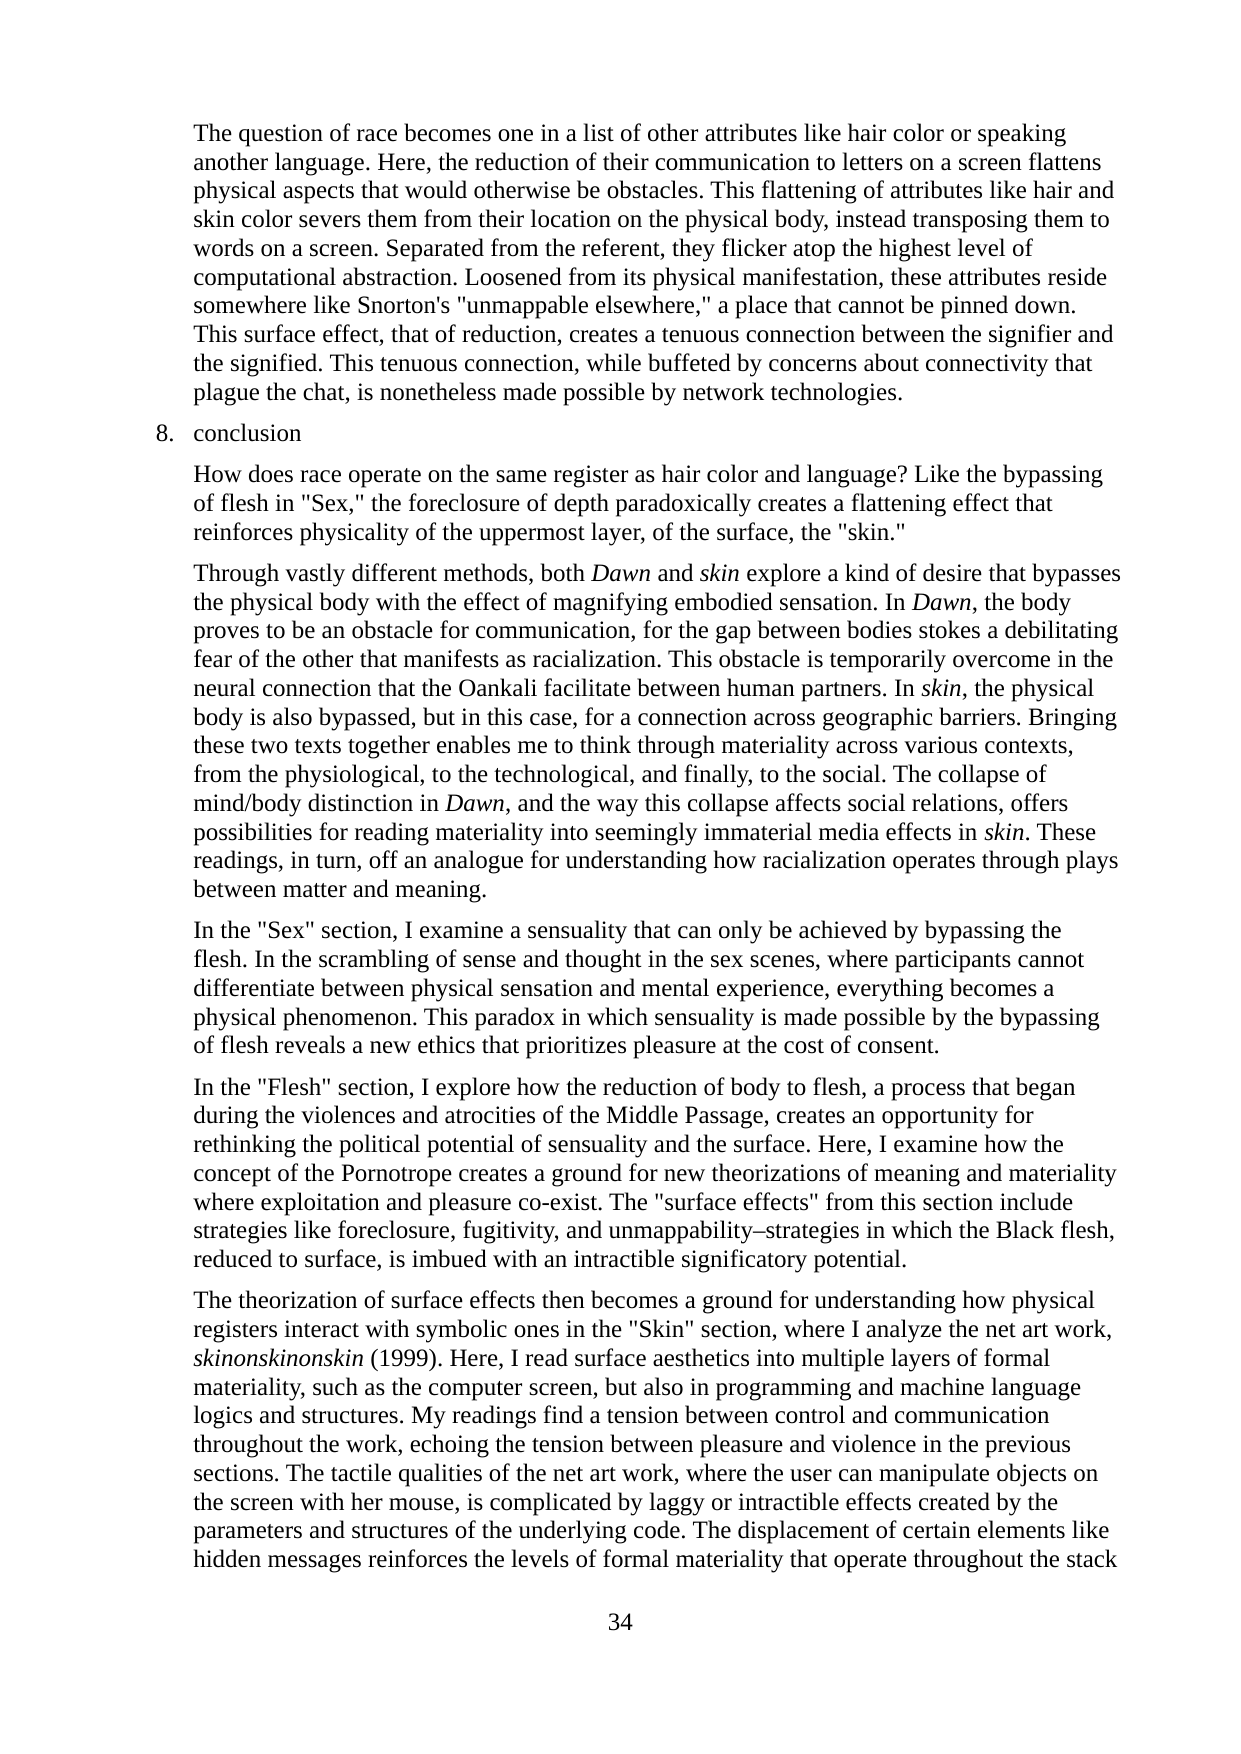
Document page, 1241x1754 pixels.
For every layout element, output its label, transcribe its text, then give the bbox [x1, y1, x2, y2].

list Through vastly different methods, both Dawn and skin explore a kind of desire that bypasses the physical body with the effect of magnifying embodied sensation. In Dawn, the body proves to be an obstacle for communication, for the gap between bodies stokes a debilitating fear of the other that manifests as racialization. This obstacle is temporarily overcome in the neural connection that the Oankali facilitate between human partners. In skin, the physical body is also bypassed, but in this case, for a connection across geographic barriers. Bringing these two texts together enables me to think through materiality across various contexts, from the physiological, to the technological, and finally, to the social. The collapse of mind/body distinction in Dawn, and the way this collapse affects social relations, offers possibilities for reading materiality into seemingly immaterial media effects in skin. These readings, in turn, off an analogue for understanding how racialization operates through plays between matter and meaning. [156, 558, 1122, 903]
list In the "Sex" section, I examine a sensuality that can only be achieved by bypassing the flesh. In the scrambling of sense and thought in the sex scenes, where participants cannot differentiate between physical sensation and mental experience, everything becomes a physical phenomenon. This paradox in which sensuality is made possible by the bypassing of flesh reveals a new ethics that prioritizes pleasure at the cost of consent. [156, 916, 1122, 1059]
list conclusion [156, 418, 1122, 447]
list How does race operate on the same register as hair color and language? Like the bypassing of flesh in "Sex," the foreclosure of depth paradoxically creates a flattening effect that reinforces physicality of the uppermost layer, of the surface, the "skin." [156, 459, 1122, 546]
list In the "Flesh" section, I explore how the reduction of body to flesh, a process that began during the violences and atrocities of the Middle Passage, creates an opportunity for rethinking the political potential of sensuality and the surface. Here, I examine how the concept of the Pornotrope creates a ground for new theorizations of meaning and materiality where exploitation and pleasure co-exist. The "surface effects" from this section include strategies like foreclosure, fugitivity, and unmappability–strategies in which the Black flesh, reduced to surface, is imbued with an intractible significatory potential. [156, 1072, 1122, 1273]
list The theorization of surface effects then becomes a ground for understanding how physical registers interact with symbolic ones in the "Skin" section, where I analyze the net art work, skinonskinonskin (1999). Here, I read surface aesthetics into multiple layers of formal materiality, such as the computer screen, but also in programming and machine language logics and structures. My readings find a tension between control and communication throughout the work, echoing the tension between pleasure and violence in the previous sections. The tactile qualities of the net art work, where the user can manipulate objects on the screen with her mouse, is complicated by laggy or intractible effects created by the parameters and structures of the underlying code. The displacement of certain elements like hidden messages reinforces the levels of formal materiality that operate throughout the stack [156, 1286, 1122, 1573]
list The question of race becomes one in a list of other attributes like hair color or speaking another language. Here, the reduction of their communication to letters on a screen flattens physical aspects that would otherwise be obstacles. This flattening of attributes like hair and skin color severs them from their location on the physical body, instead transposing them to words on a screen. Separated from the referent, they flicker atop the highest level of computational abstraction. Loosened from its physical manifestation, these attributes reside somewhere like Snorton's "unmappable elsewhere," a place that cannot be pinned down. This surface effect, that of reduction, creates a tenuous connection between the signifier and the signified. This tenuous connection, while buffeted by concerns about connectivity that plague the chat, is nonetheless made possible by network technologies. [156, 118, 1122, 406]
